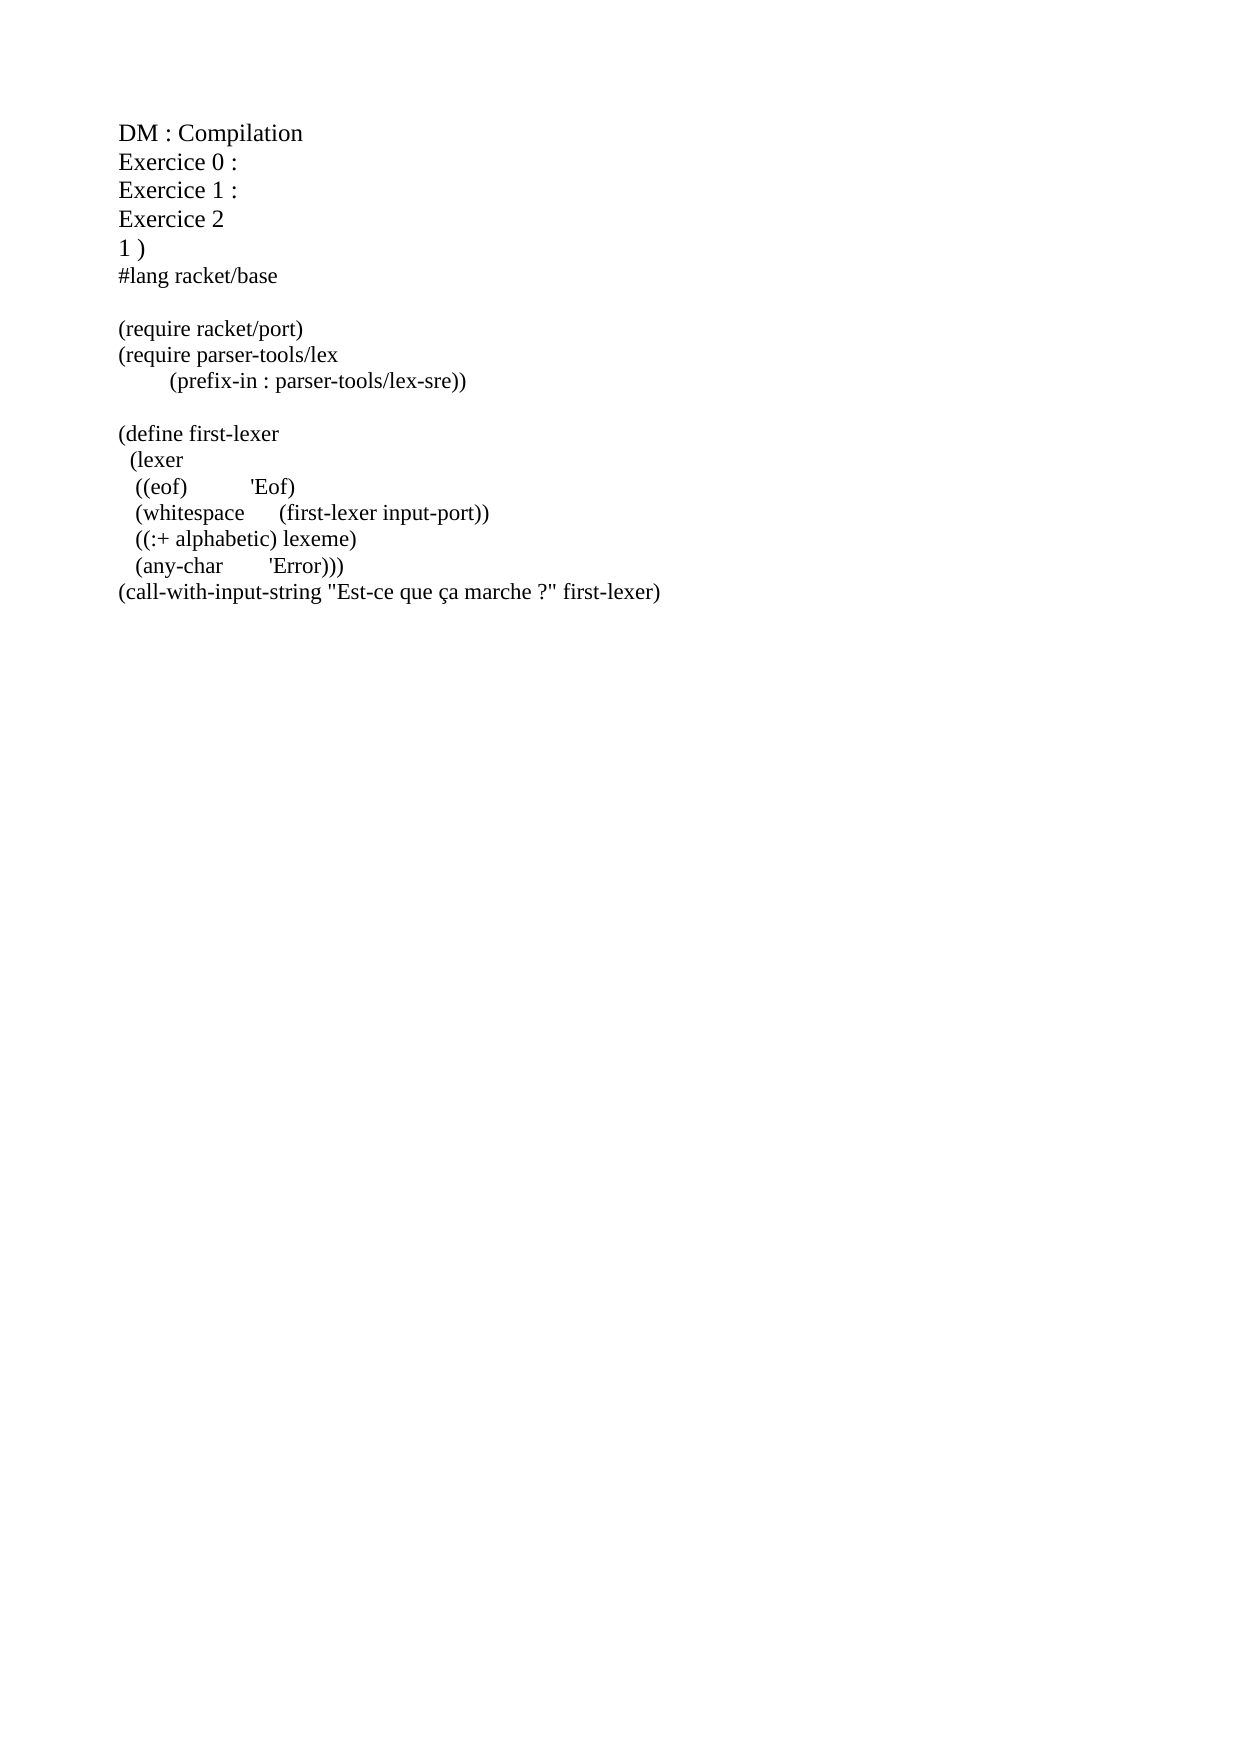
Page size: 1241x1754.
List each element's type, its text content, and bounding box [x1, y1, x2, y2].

text 1 ) [118, 233, 1122, 262]
text ((:+ alphabetic) lexeme) [118, 525, 1122, 552]
text (any-char 'Error))) [118, 552, 1122, 578]
text #lang racket/base [118, 262, 1122, 288]
text ((eof) 'Eof) [118, 473, 1122, 499]
text Exercice 1 : [118, 176, 1122, 204]
text DM : Compilation [118, 118, 1122, 147]
text Exercice 2 [118, 204, 1122, 233]
text (define first-lexer [118, 420, 1122, 446]
text (prefix-in : parser-tools/lex-sre)) [118, 367, 1122, 394]
text (lexer [118, 446, 1122, 473]
text (require racket/port) [118, 314, 1122, 341]
text (call-with-input-string "Est-ce que ça marche ?" first-lexer) [118, 578, 1122, 604]
text (whitespace (first-lexer input-port)) [118, 499, 1122, 525]
text Exercice 0 : [118, 147, 1122, 176]
text (require parser-tools/lex [118, 341, 1122, 367]
